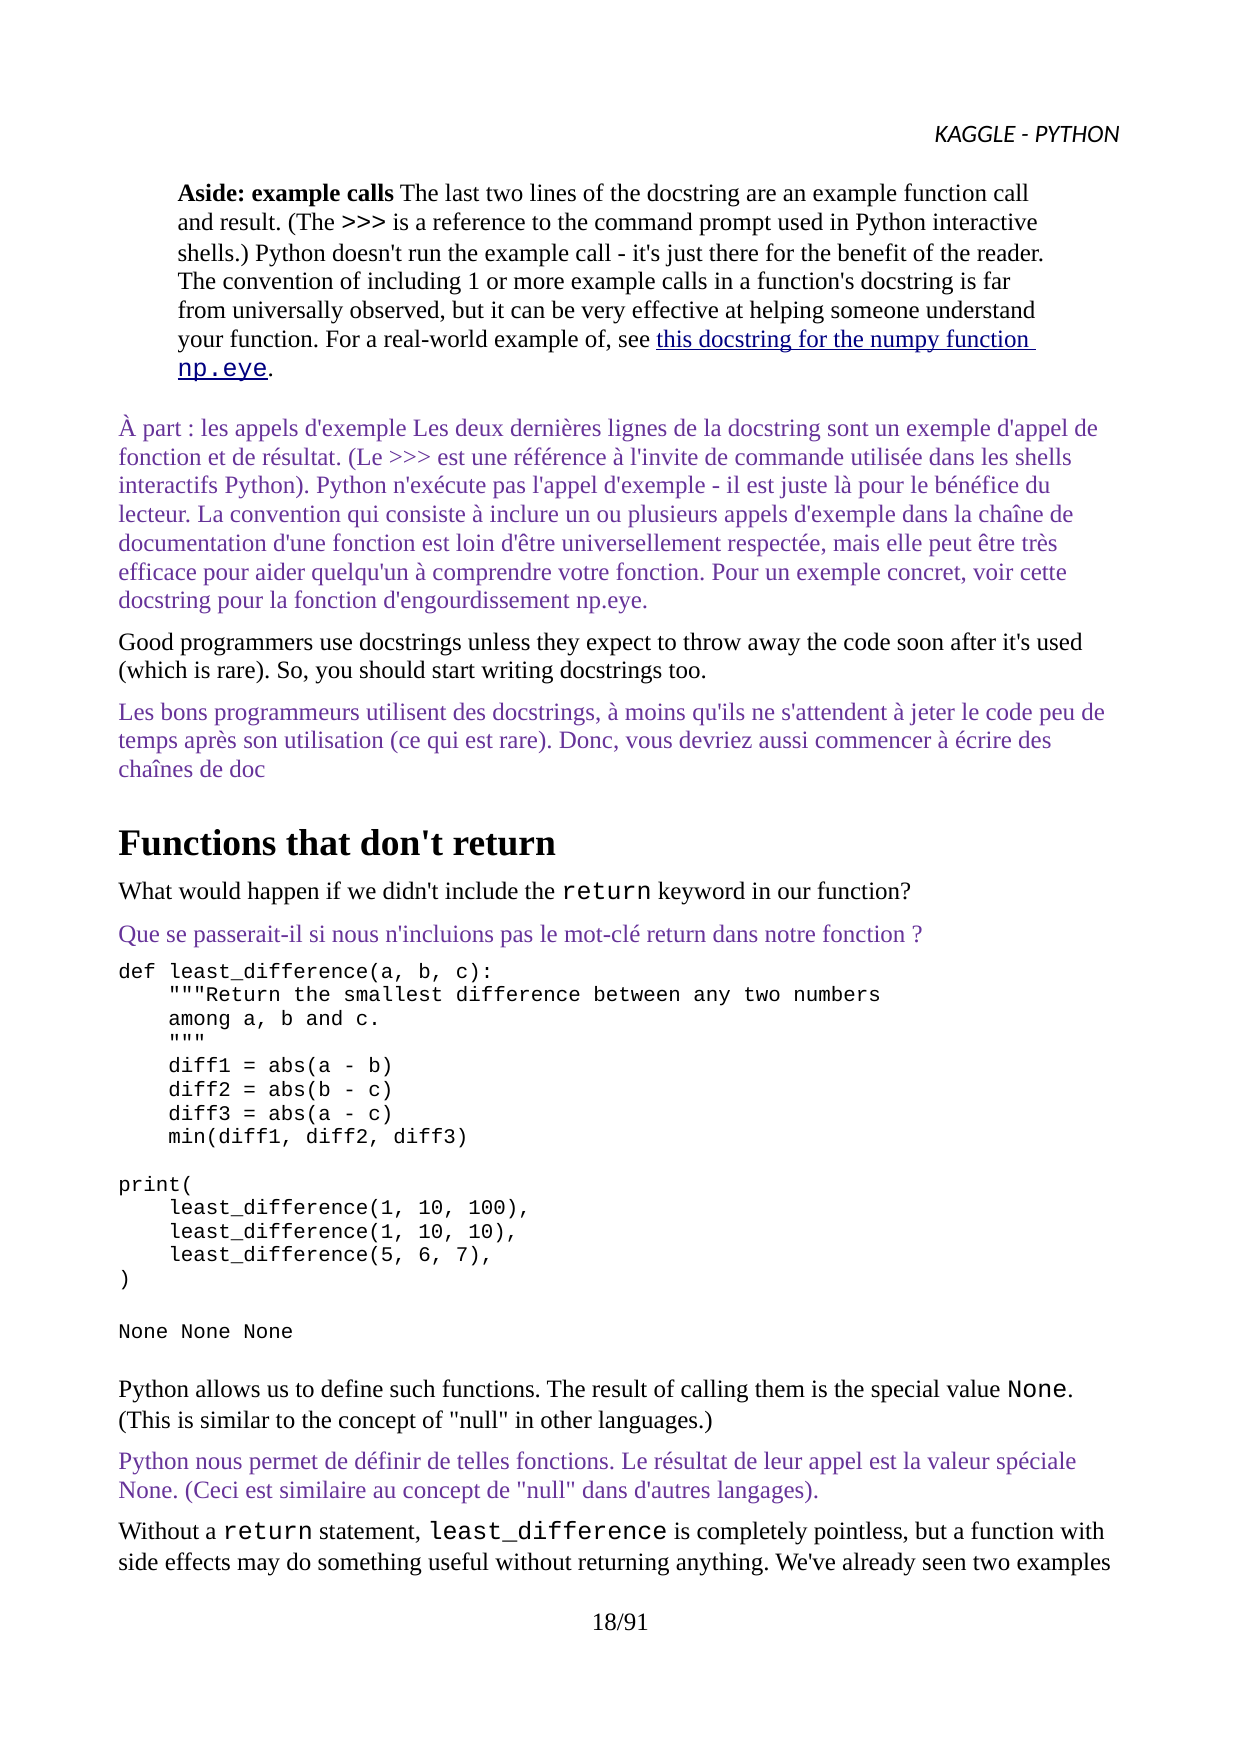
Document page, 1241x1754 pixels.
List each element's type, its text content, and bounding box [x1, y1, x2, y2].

subtitle Functions that don't return [118, 821, 1122, 864]
text """ [118, 1032, 1122, 1055]
text min(diff1, diff2, diff3) [118, 1126, 1122, 1150]
text Aside: example calls The last two lines of the docstring are an example function call and result. (The >>> is a reference to the command prompt used in Python interactive shells.) Python doesn't run the example call - it's just there for the benefit of the reader. The convention of including 1 or more example calls in a function's docstring is far from universally observed, but it can be very effective at helping someone understand your function. For a real-world example of, see this docstring for the numpy function np.eye. [177, 178, 1063, 383]
text among a, b and c. [118, 1008, 1122, 1032]
text least_difference(5, 6, 7), [118, 1244, 1122, 1268]
text """Return the smallest difference between any two numbers [118, 984, 1122, 1008]
text Python allows us to define such functions. The result of calling them is the special value None. (This is similar to the concept of "null" in other languages.) [118, 1374, 1122, 1434]
text None None None [118, 1321, 1122, 1345]
text What would happen if we didn't include the return keyword in our function? [118, 876, 1122, 907]
text Python nous permet de définir de telles fonctions. Le résultat de leur appel est la valeur spéciale None. (Ceci est similaire au concept de "null" dans d'autres langages). [118, 1446, 1122, 1504]
text least_difference(1, 10, 10), [118, 1221, 1122, 1244]
text Good programmers use docstrings unless they expect to throw away the code soon after it's used (which is rare). So, you should start writing docstrings too. [118, 627, 1122, 684]
text Without a return statement, least_difference is completely pointless, but a function with side effects may do something useful without returning anything. We've already seen two examples [118, 1516, 1122, 1576]
text Les bons programmeurs utilisent des docstrings, à moins qu'ils ne s'attendent à jeter le code peu de temps après son utilisation (ce qui est rare). Donc, vous devriez aussi commencer à écrire des chaînes de doc [118, 697, 1122, 783]
text diff1 = abs(a - b) [118, 1055, 1122, 1079]
text diff3 = abs(a - c) [118, 1103, 1122, 1126]
text ) [118, 1268, 1122, 1292]
text least_difference(1, 10, 100), [118, 1197, 1122, 1221]
text print( [118, 1173, 1122, 1197]
text Que se passerait-il si nous n'incluions pas le mot-clé return dans notre fonction ? [118, 919, 1122, 948]
text À part : les appels d'exemple Les deux dernières lignes de la docstring sont un exemple d'appel de fonction et de résultat. (Le >>> est une référence à l'invite de commande utilisée dans les shells interactifs Python). Python n'exécute pas l'appel d'exemple - il est juste là pour le bénéfice du lecteur. La convention qui consiste à inclure un ou plusieurs appels d'exemple dans la chaîne de documentation d'une fonction est loin d'être universellement respectée, mais elle peut être très efficace pour aider quelqu'un à comprendre votre fonction. Pour un exemple concret, voir cette docstring pour la fonction d'engourdissement np.eye. [118, 413, 1122, 614]
text diff2 = abs(b - c) [118, 1079, 1122, 1103]
text def least_difference(a, b, c): [118, 961, 1122, 984]
